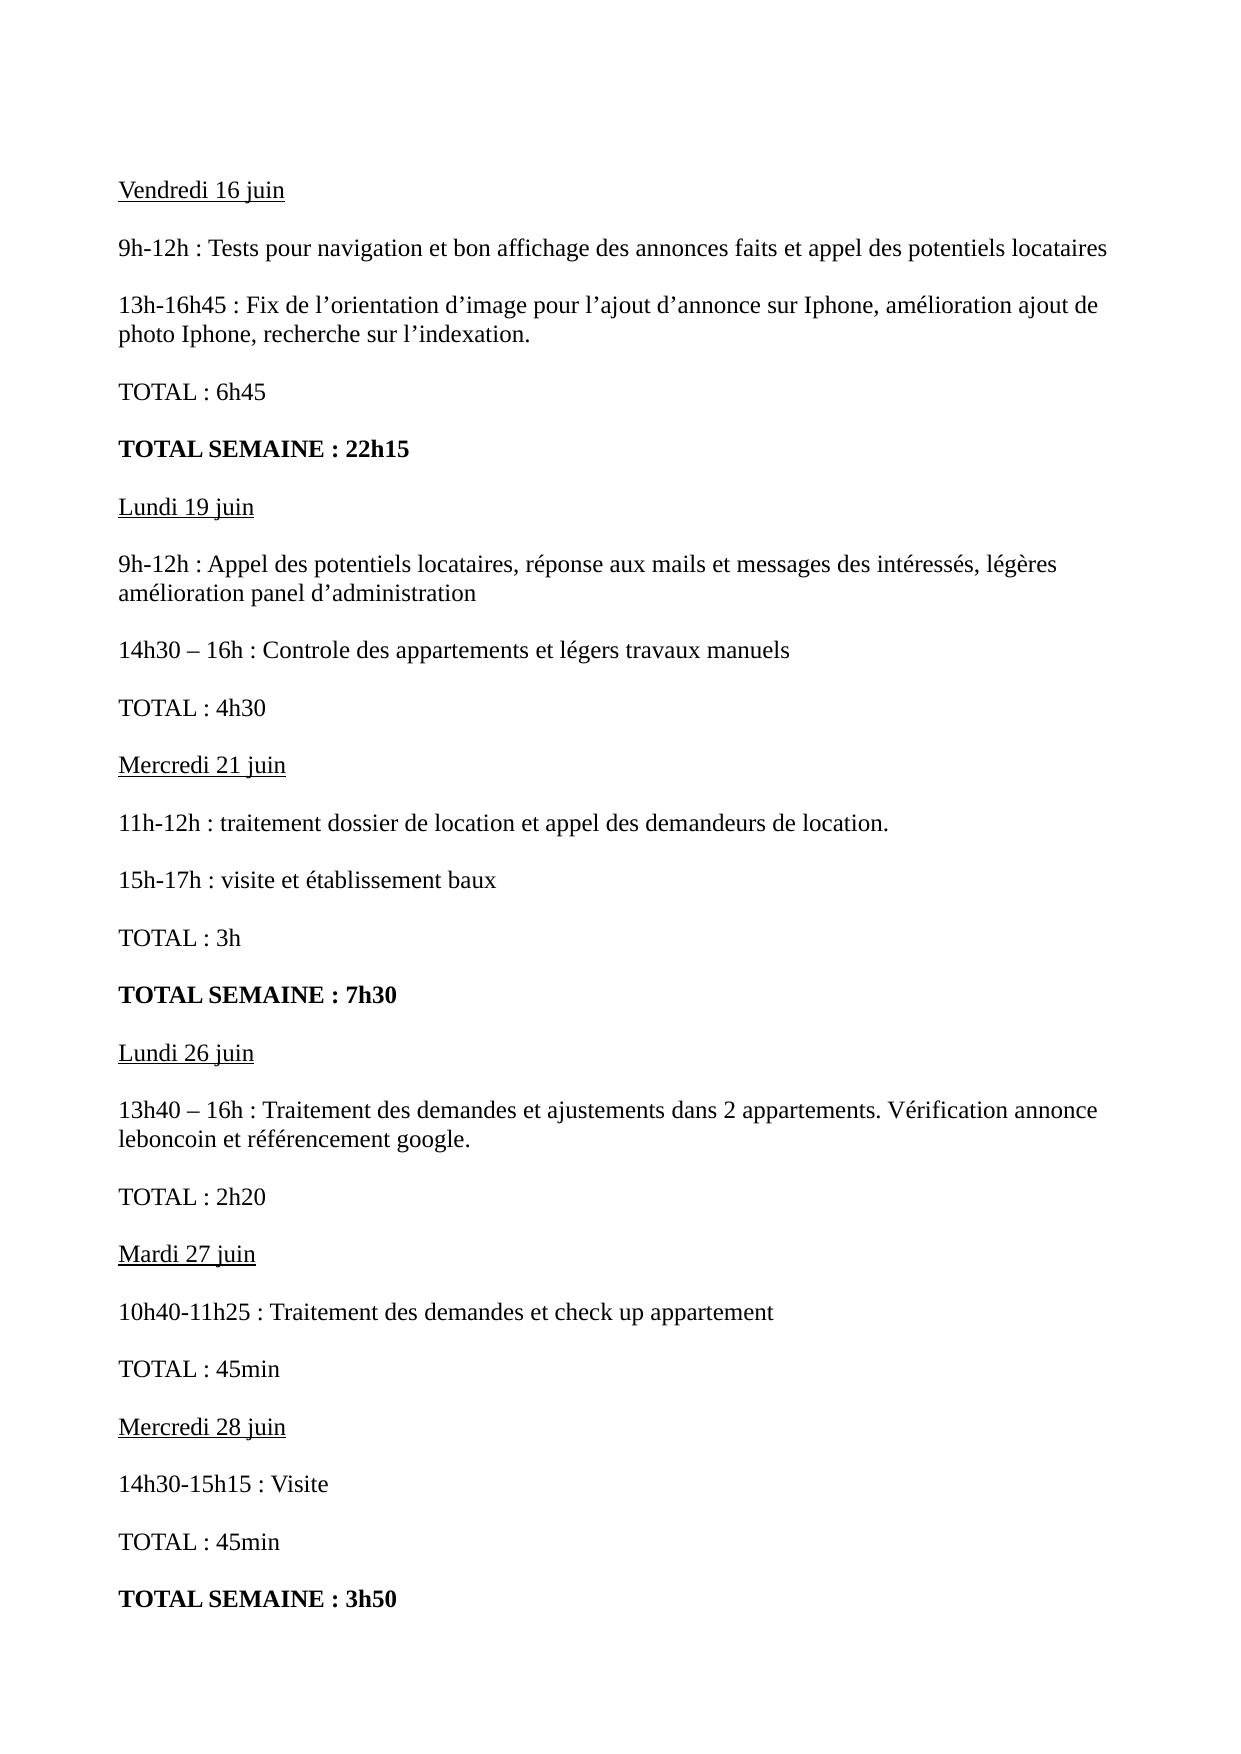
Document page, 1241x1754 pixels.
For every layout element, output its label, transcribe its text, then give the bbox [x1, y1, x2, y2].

text 14h30-15h15 : Visite [118, 1469, 1122, 1498]
text TOTAL SEMAINE : 7h30 [118, 981, 1122, 1009]
text 10h40-11h25 : Traitement des demandes et check up appartement [118, 1297, 1122, 1326]
text Lundi 26 juin [118, 1038, 1122, 1067]
text 15h-17h : visite et établissement baux [118, 866, 1122, 894]
text 13h40 – 16h : Traitement des demandes et ajustements dans 2 appartements. Vérification annonce leboncoin et référencement google. [118, 1096, 1122, 1153]
text Mardi 27 juin [118, 1239, 1122, 1268]
text 13h-16h45 : Fix de l’orientation d’image pour l’ajout d’annonce sur Iphone, amélioration ajout de photo Iphone, recherche sur l’indexation. [118, 291, 1122, 348]
text 9h-12h : Appel des potentiels locataires, réponse aux mails et messages des intéressés, légères amélioration panel d’administration [118, 549, 1122, 607]
text TOTAL : 6h45 [118, 377, 1122, 406]
text TOTAL : 4h30 [118, 693, 1122, 722]
text TOTAL SEMAINE : 3h50 [118, 1584, 1122, 1613]
text 14h30 – 16h : Controle des appartements et légers travaux manuels [118, 636, 1122, 664]
text Vendredi 16 juin [118, 176, 1122, 204]
text Mercredi 21 juin [118, 751, 1122, 779]
text TOTAL SEMAINE : 22h15 [118, 434, 1122, 463]
text TOTAL : 45min [118, 1527, 1122, 1556]
text 11h-12h : traitement dossier de location et appel des demandeurs de location. [118, 808, 1122, 837]
text Mercredi 28 juin [118, 1412, 1122, 1441]
text TOTAL : 45min [118, 1354, 1122, 1383]
text TOTAL : 2h20 [118, 1182, 1122, 1211]
text TOTAL : 3h [118, 923, 1122, 952]
text 9h-12h : Tests pour navigation et bon affichage des annonces faits et appel des potentiels locataires [118, 233, 1122, 262]
text Lundi 19 juin [118, 492, 1122, 521]
